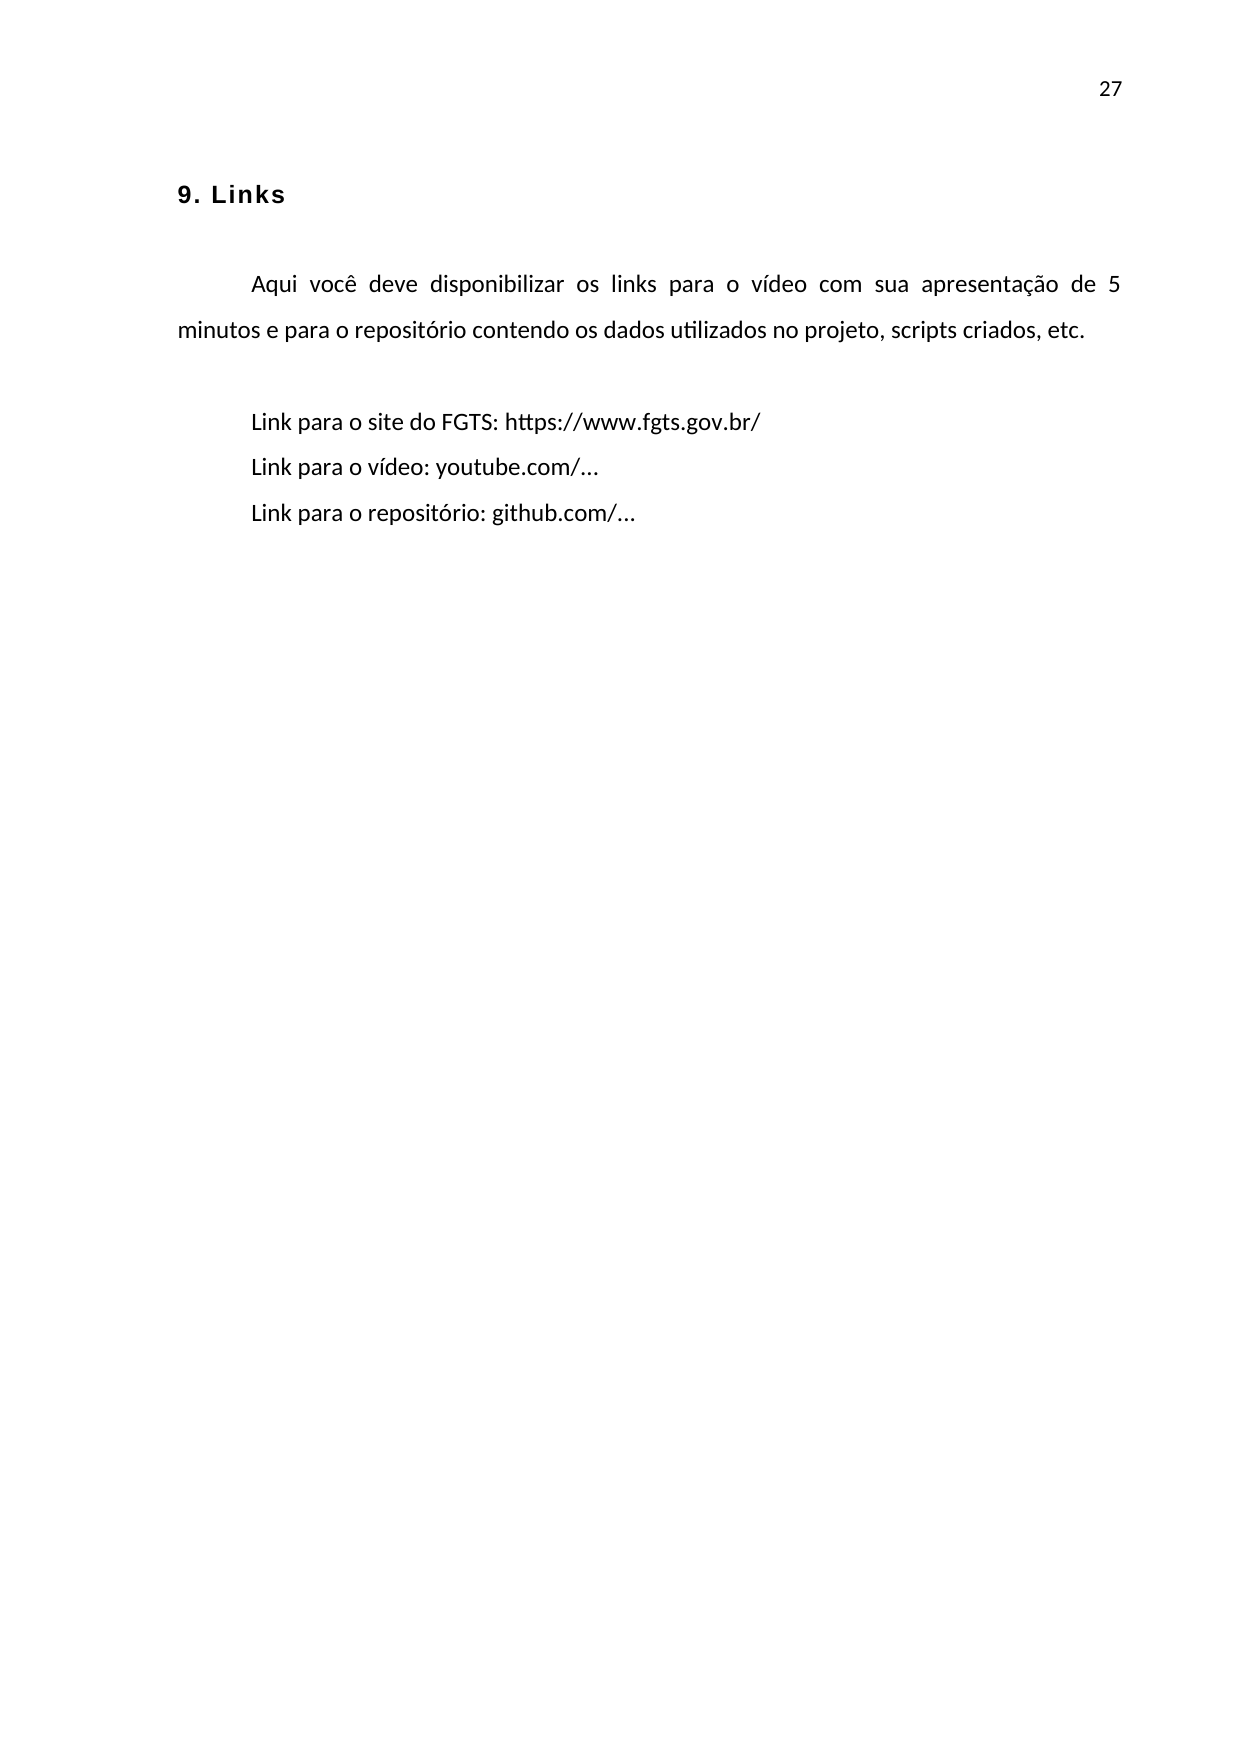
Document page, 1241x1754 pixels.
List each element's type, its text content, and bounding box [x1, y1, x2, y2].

text Aqui você deve disponibilizar os links para o vídeo com sua apresentação de 5 minutos e para o repositório contendo os dados utilizados no projeto, scripts criados, etc. [177, 268, 1122, 345]
text Link para o repositório: github.com/... [177, 497, 1122, 528]
text Link para o vídeo: youtube.com/... [177, 451, 1122, 482]
subtitle 9. Links [177, 179, 1122, 208]
text Link para o site do FGTS: https://www.fgts.gov.br/ [177, 406, 1122, 436]
